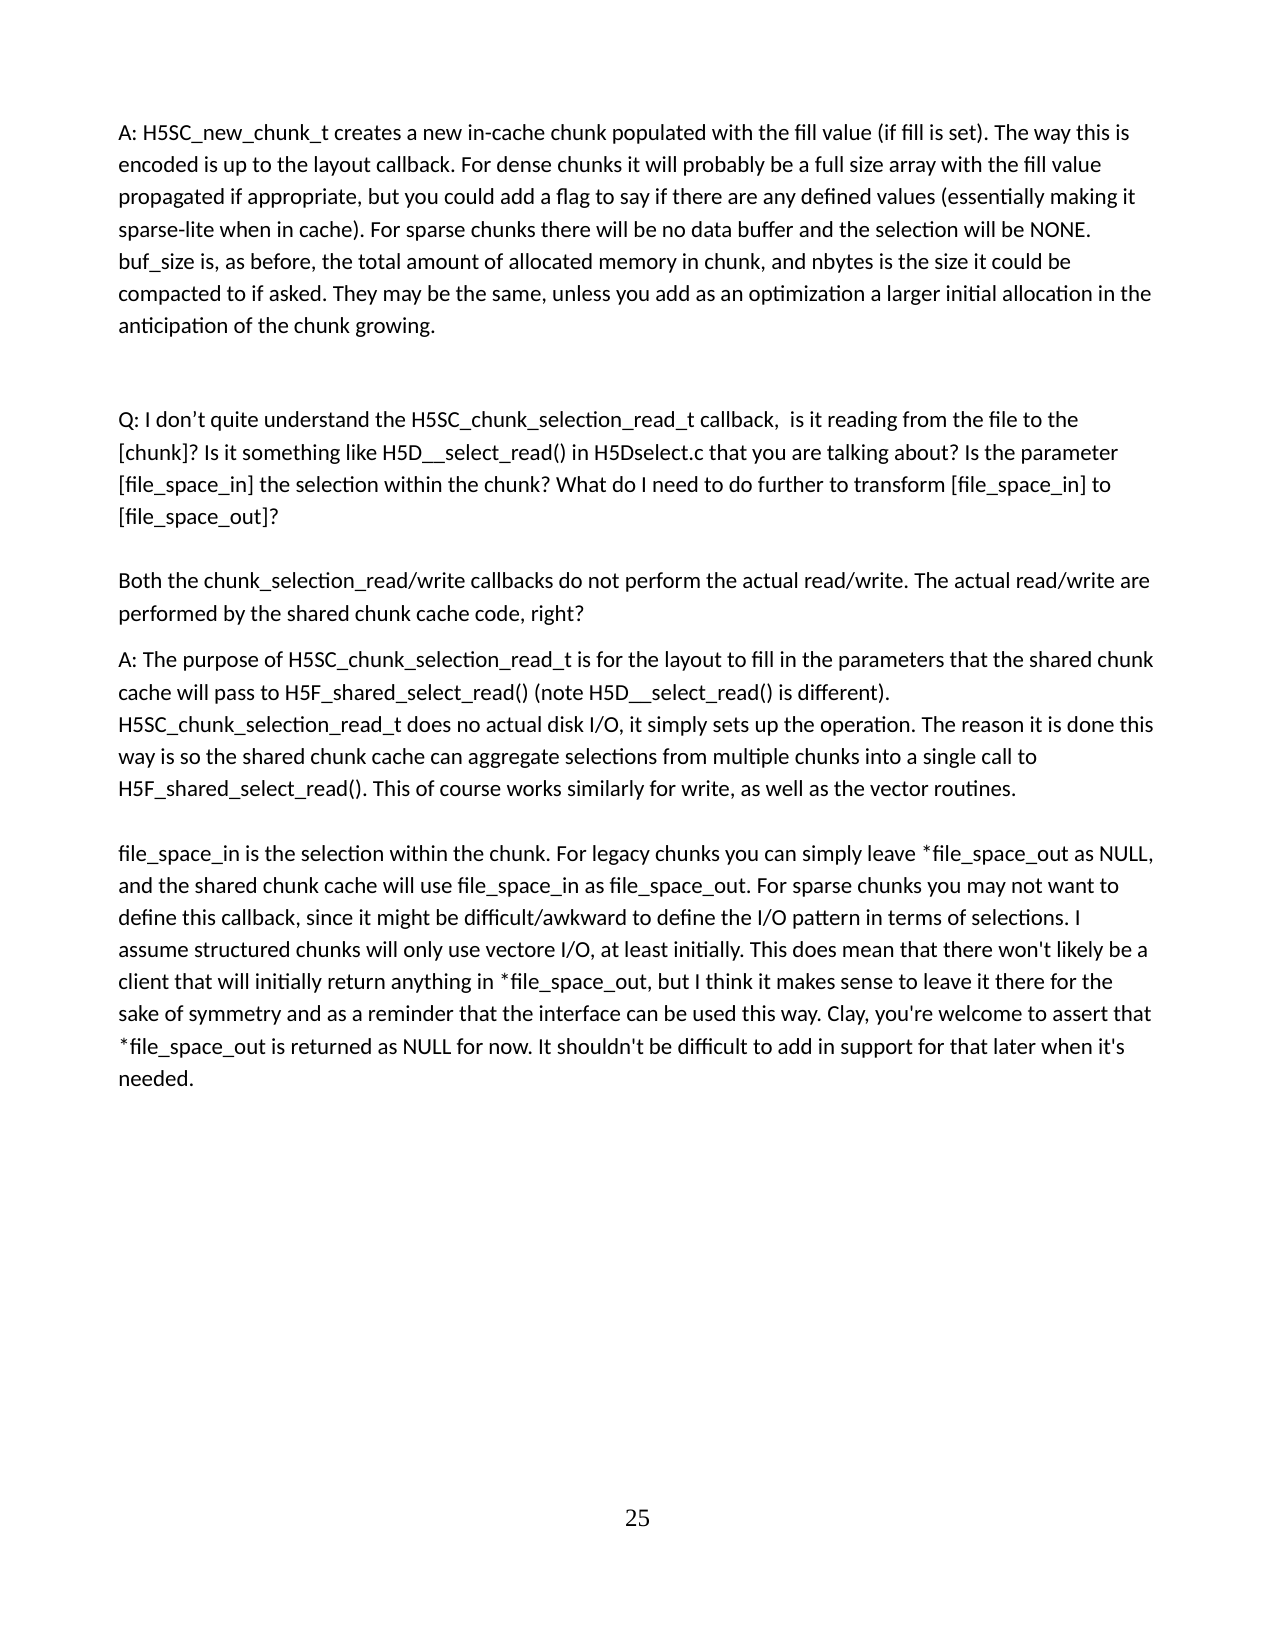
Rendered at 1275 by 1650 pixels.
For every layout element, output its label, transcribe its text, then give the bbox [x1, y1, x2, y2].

text A: H5SC_new_chunk_t creates a new in-cache chunk populated with the fill value (if fill is set). The way this is encoded is up to the layout callback. For dense chunks it will probably be a full size array with the fill value propagated if appropriate, but you could add a flag to say if there are any defined values (essentially making it sparse-lite when in cache). For sparse chunks there will be no data buffer and the selection will be NONE. buf_size is, as before, the total amount of allocated memory in chunk, and nbytes is the size it could be compacted to if asked. They may be the same, unless you add as an optimization a larger initial allocation in the anticipation of the chunk growing. [118, 118, 1157, 339]
text A: The purpose of H5SC_chunk_selection_read_t is for the layout to fill in the parameters that the shared chunk cache will pass to H5F_shared_select_read() (note H5D__select_read() is different). H5SC_chunk_selection_read_t does no actual disk I/O, it simply sets up the operation. The reason it is done this way is so the shared chunk cache can aggregate selections from multiple chunks into a single call to H5F_shared_select_read(). This of course works similarly for write, as well as the vector routines. file_space_in is the selection within the chunk. For legacy chunks you can simply leave *file_space_out as NULL, and the shared chunk cache will use file_space_in as file_space_out. For sparse chunks you may not want to define this callback, since it might be difficult/awkward to define the I/O pattern in terms of selections. I assume structured chunks will only use vectore I/O, at least initially. This does mean that there won't likely be a client that will initially return anything in *file_space_out, but I think it makes sense to leave it there for the sake of symmetry and as a reminder that the interface can be used this way. Clay, you're welcome to assert that *file_space_out is returned as NULL for now. It shouldn't be difficult to add in support for that later when it's needed. [118, 646, 1157, 1092]
text Q: I don’t quite understand the H5SC_chunk_selection_read_t callback, is it reading from the file to the [chunk]? Is it something like H5D__select_read() in H5Dselect.c that you are talking about? Is the parameter [file_space_in] the selection within the chunk? What do I need to do further to transform [file_space_in] to [file_space_out]? Both the chunk_selection_read/write callbacks do not perform the actual read/write. The actual read/write are performed by the shared chunk cache code, right? [118, 406, 1157, 627]
